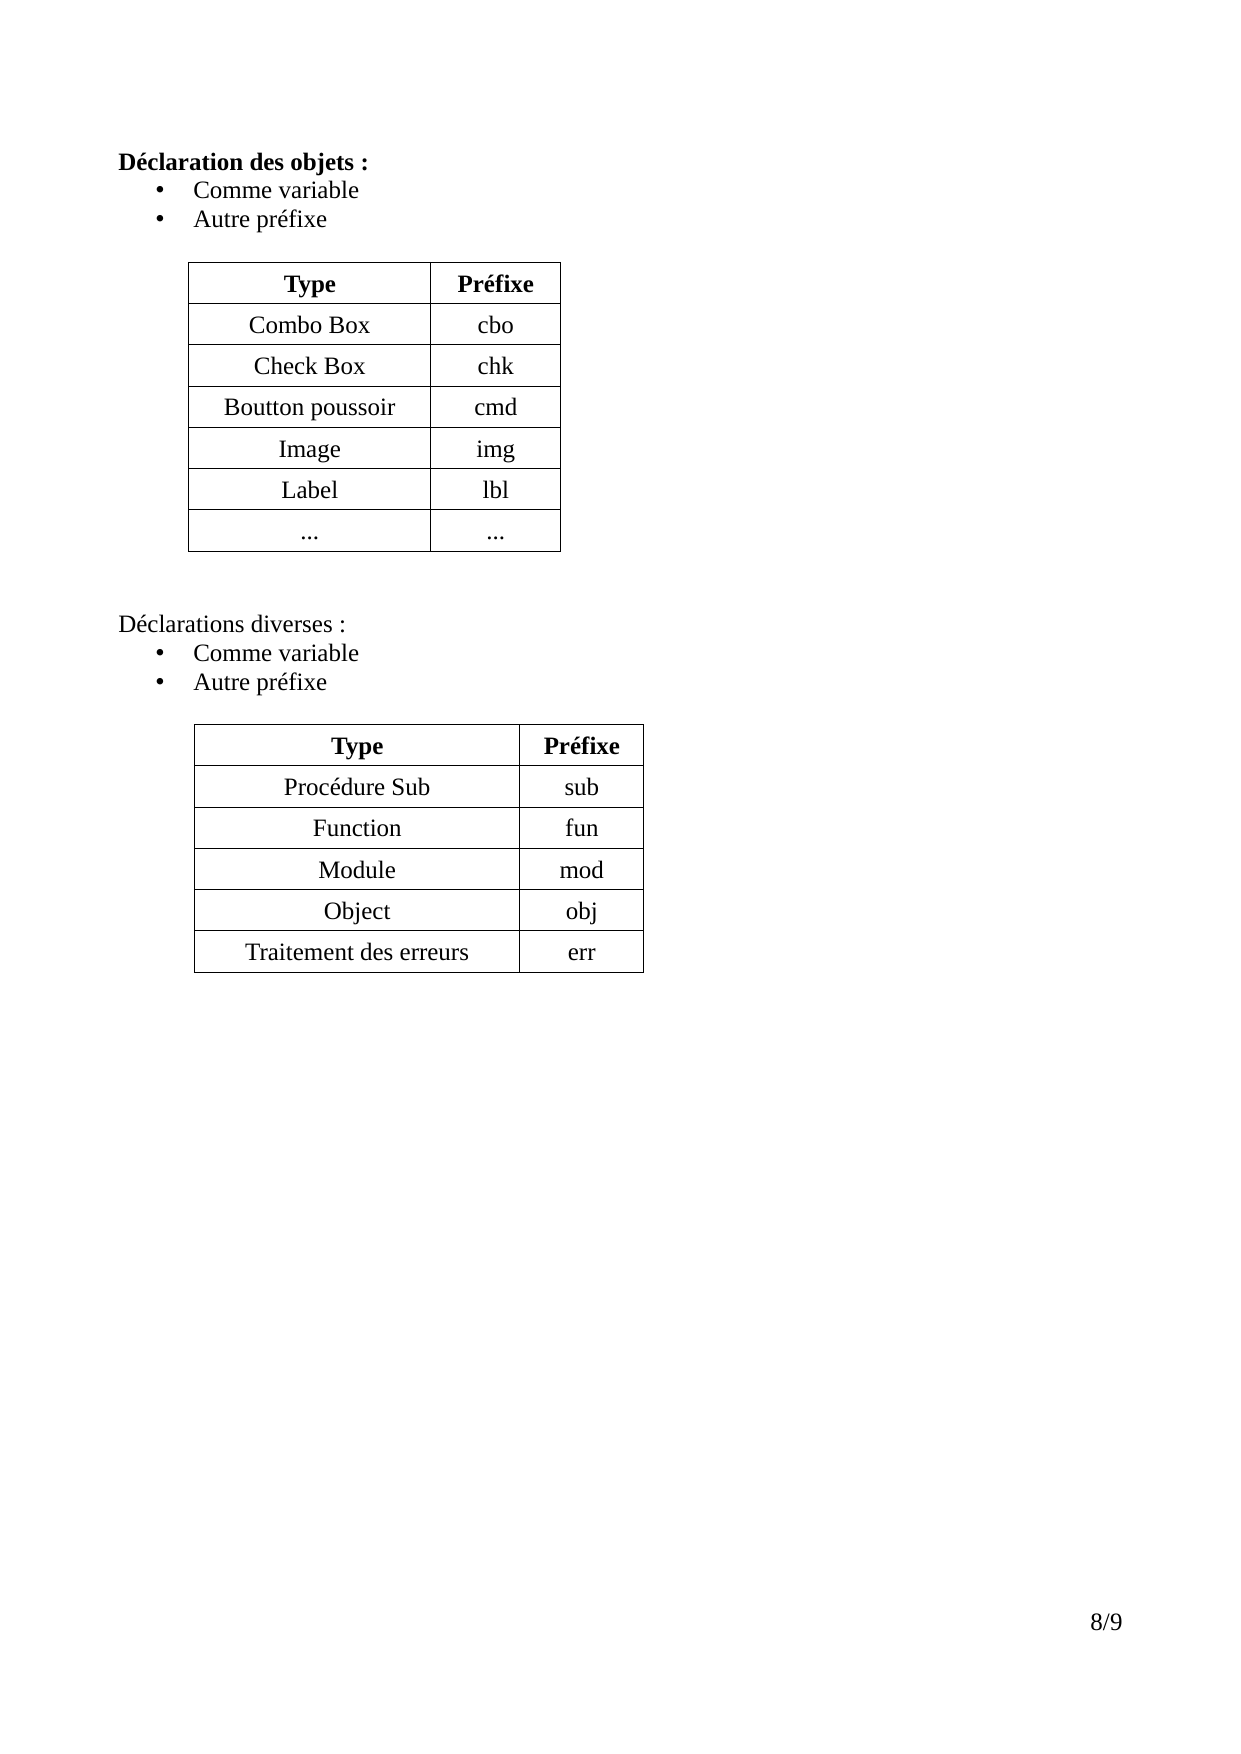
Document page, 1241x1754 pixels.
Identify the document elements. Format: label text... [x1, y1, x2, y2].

table_header Préfixe [520, 725, 643, 765]
table_cell mod [520, 849, 643, 889]
table_cell Procédure Sub [195, 766, 519, 807]
table_cell fun [520, 808, 643, 848]
table_cell sub [520, 766, 643, 807]
table_cell Function [195, 808, 519, 848]
list Comme variable [156, 638, 1122, 667]
list Autre préfixe [156, 667, 1122, 695]
table_cell chk [431, 345, 560, 386]
table_cell Module [195, 849, 519, 889]
table_cell Object [195, 890, 519, 930]
table_cell lbl [431, 469, 560, 509]
list Autre préfixe [156, 204, 1122, 233]
table_cell img [431, 428, 560, 468]
table_cell ... [189, 510, 430, 551]
text Déclarations diverses : [118, 609, 1122, 638]
table_header Préfixe [431, 263, 560, 303]
table_cell err [520, 931, 643, 972]
table_header Type [189, 263, 430, 303]
table_cell Check Box [189, 345, 430, 386]
text Déclaration des objets : [118, 147, 1122, 176]
table_cell cmd [431, 387, 560, 427]
table_cell obj [520, 890, 643, 930]
table_cell Combo Box [189, 304, 430, 344]
table_header Type [195, 725, 519, 765]
table_cell Label [189, 469, 430, 509]
table_cell ... [431, 510, 560, 551]
table_cell Traitement des erreurs [195, 931, 519, 972]
table_cell Image [189, 428, 430, 468]
table_cell Boutton poussoir [189, 387, 430, 427]
table_cell cbo [431, 304, 560, 344]
list Comme variable [156, 176, 1122, 204]
